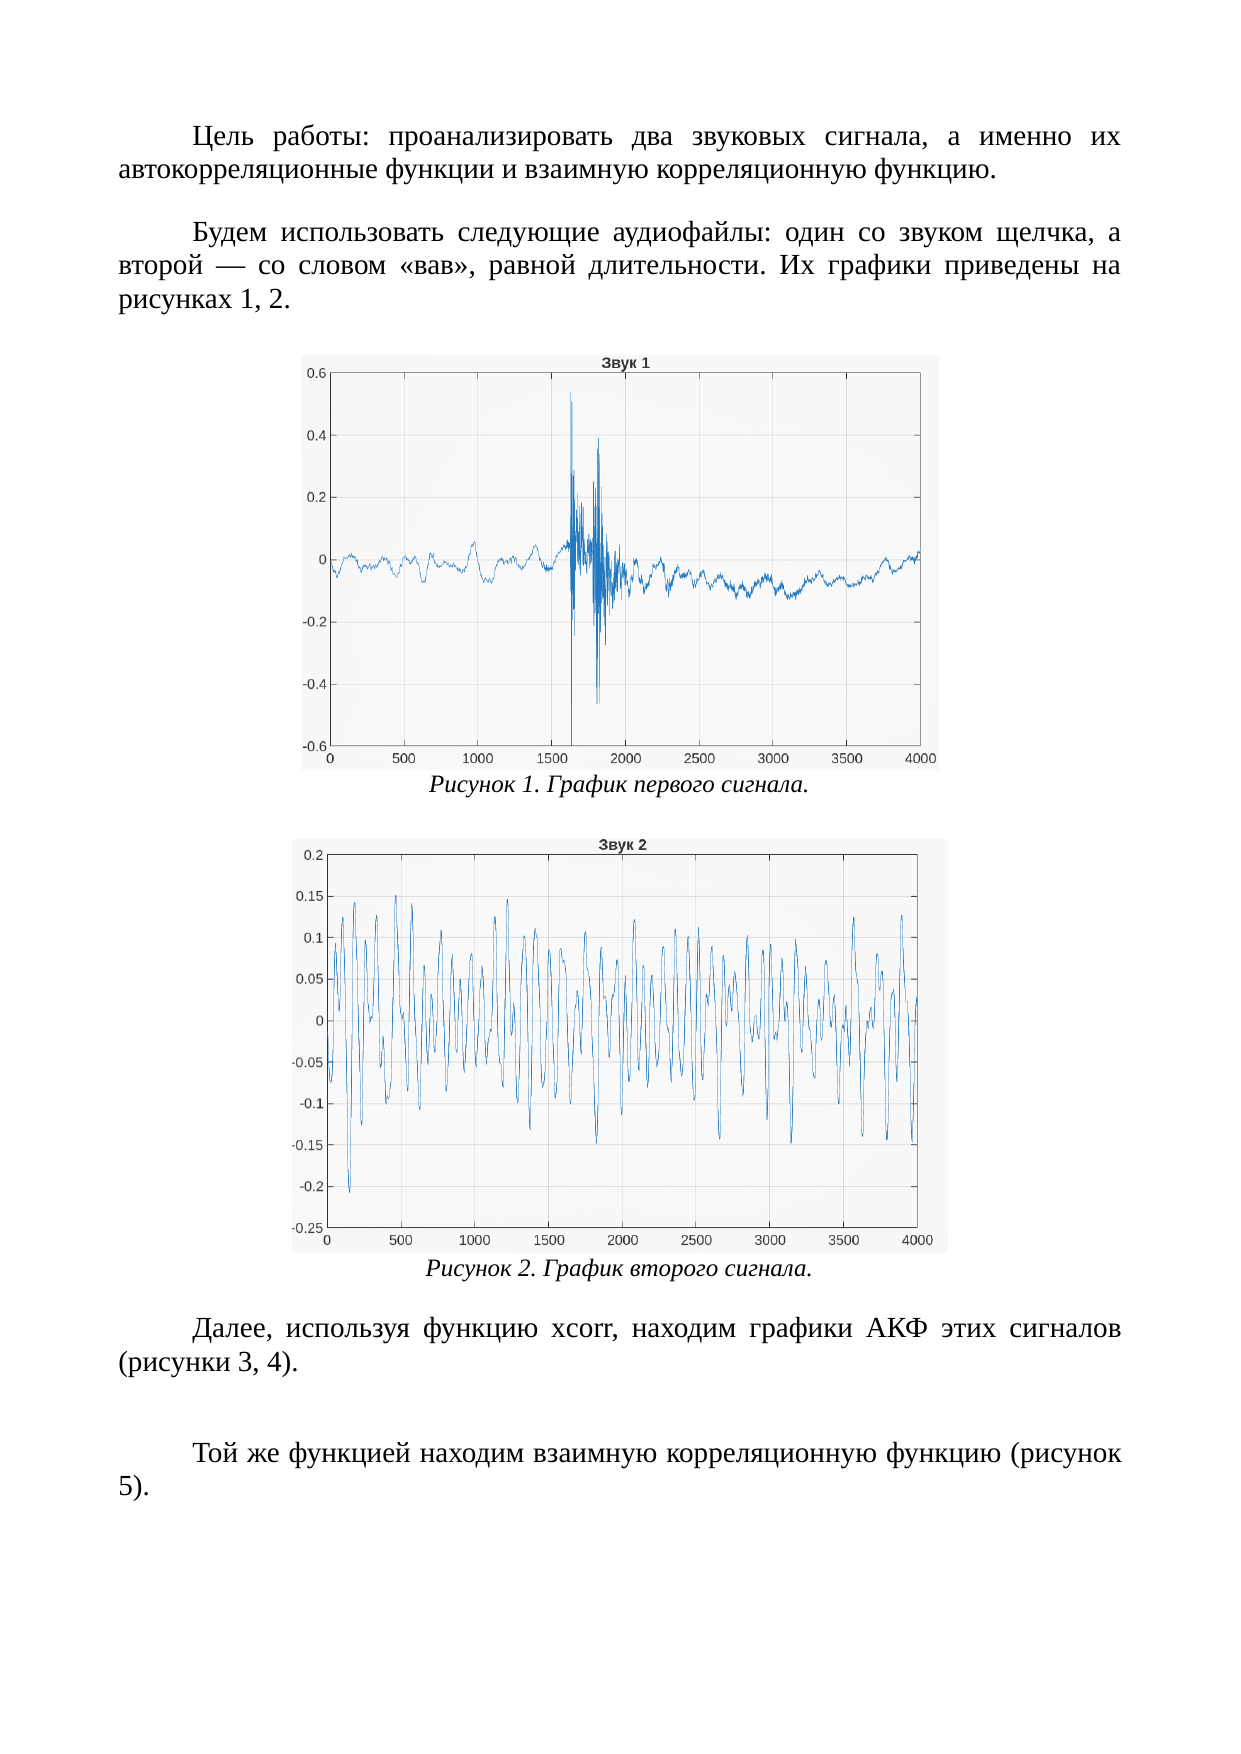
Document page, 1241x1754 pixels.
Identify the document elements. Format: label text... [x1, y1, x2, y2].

text Рисунок 2. График второго сигнала. [292, 1253, 948, 1281]
text Цель работы: проанализировать два звуковых сигнала, а именно их автокорреляционные функции и взаимную корреляционную функцию. [118, 118, 1122, 185]
text Далее, используя функцию xcorr, находим графики АКФ этих сигналов (рисунки 3, 4). [118, 1310, 1122, 1377]
picture [301, 355, 940, 770]
text Той же функцией находим взаимную корреляционную функцию (рисунок 5). [118, 1435, 1122, 1502]
picture [292, 839, 949, 1253]
text Рисунок 1. График первого сигнала. [301, 770, 939, 798]
text Будем использовать следующие аудиофайлы: один со звуком щелчка, а второй — со словом «вав», равной длительности. Их графики приведены на рисунках 1, 2. [118, 214, 1122, 314]
